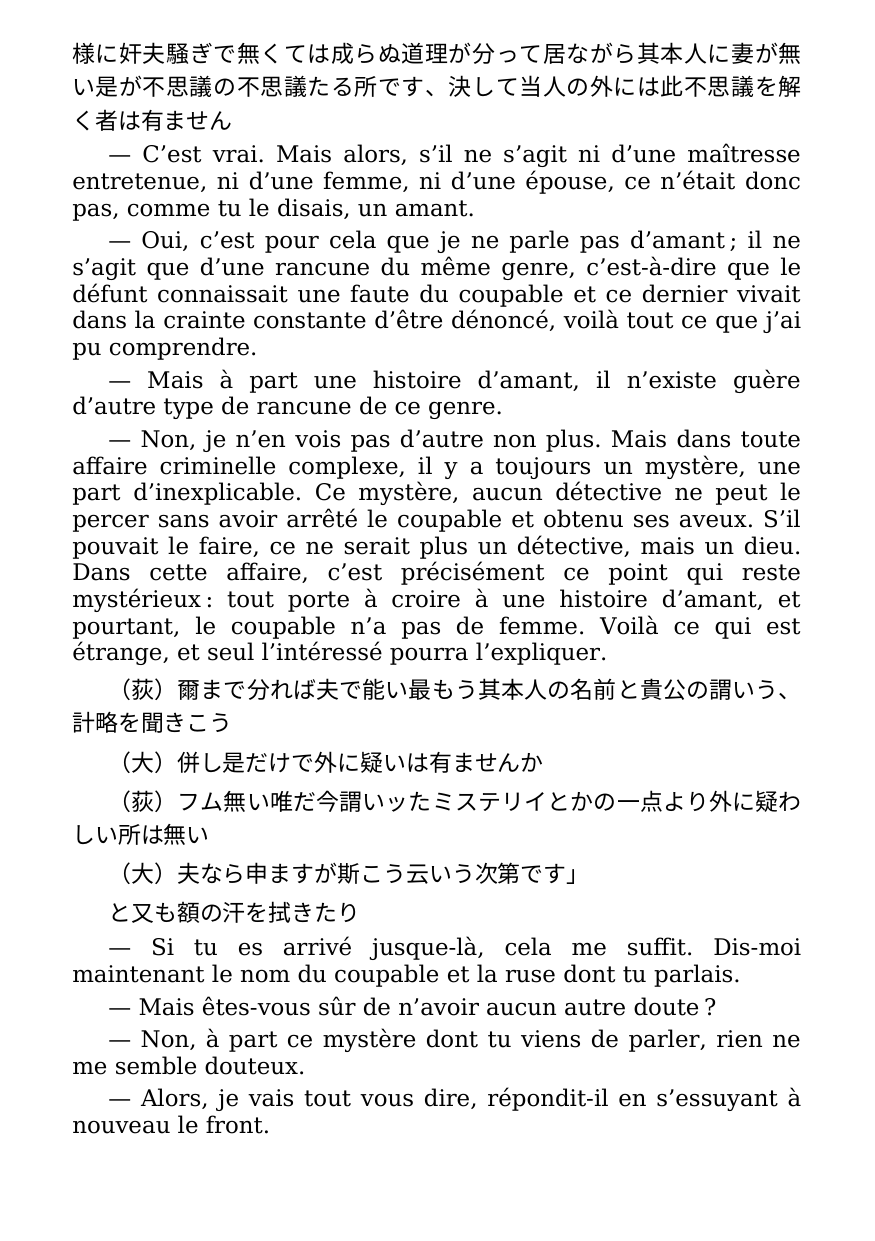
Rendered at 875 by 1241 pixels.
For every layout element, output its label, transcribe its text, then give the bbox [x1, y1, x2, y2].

text （大）夫なら申ますが斯こう云いう次第です」 [72, 856, 802, 889]
text — Oui, c’est pour cela que je ne parle pas d’amant ; il ne s’agit que d’une rancune du même genre, c’est-à-dire que le défunt connaissait une faute du coupable et ce dernier vivait dans la crainte constante d’être dénoncé, voilà tout ce que j’ai pu comprendre. [72, 228, 802, 361]
text — Non, à part ce mystère dont tu viens de parler, rien ne me semble douteux. [72, 1026, 802, 1079]
text （荻）爾まで分れば夫で能い最もう其本人の名前と貴公の謂いう、計略を聞きこう [72, 672, 802, 738]
text — Alors, je vais tout vous dire, répondit-il en s’essuyant à nouveau le front. [72, 1086, 802, 1139]
text と又も額の汗を拭きたり [72, 895, 802, 928]
text — Non, je n’en vois pas d’autre non plus. Mais dans toute affaire criminelle complexe, il y a toujours un mystère, une part d’inexplicable. Ce mystère, aucun détective ne peut le percer sans avoir arrêté le coupable et obtenu ses aveux. S’il pouvait le faire, ce ne serait plus un détective, mais un dieu. Dans cette affaire, c’est précisément ce point qui reste mystérieux : tout porte à croire à une histoire d’amant, et pourtant, le coupable n’a pas de femme. Voilà ce qui est étrange, et seul l’intéressé pourra l’expliquer. [72, 426, 802, 666]
text — Si tu es arrivé jusque-là, cela me suffit. Dis-moi maintenant le nom du coupable et la ruse dont tu parlais. [72, 934, 802, 988]
text 様に奸夫騒ぎで無くては成らぬ道理が分って居ながら其本人に妻が無い是が不思議の不思議たる所です、決して当人の外には此不思議を解く者は有ません [72, 36, 802, 136]
text （大）併し是だけで外に疑いは有ませんか [72, 744, 802, 778]
text （荻）フム無い唯だ今謂いッたミステリイとかの一点より外に疑わしい所は無い [72, 784, 802, 850]
text — Mais à part une histoire d’amant, il n’existe guère d’autre type de rancune de ce genre. [72, 367, 802, 420]
text — C’est vrai. Mais alors, s’il ne s’agit ni d’une maîtresse entretenue, ni d’une femme, ni d’une épouse, ce n’était donc pas, comme tu le disais, un amant. [72, 142, 802, 222]
text — Mais êtes-vous sûr de n’avoir aucun autre doute ? [72, 994, 802, 1020]
